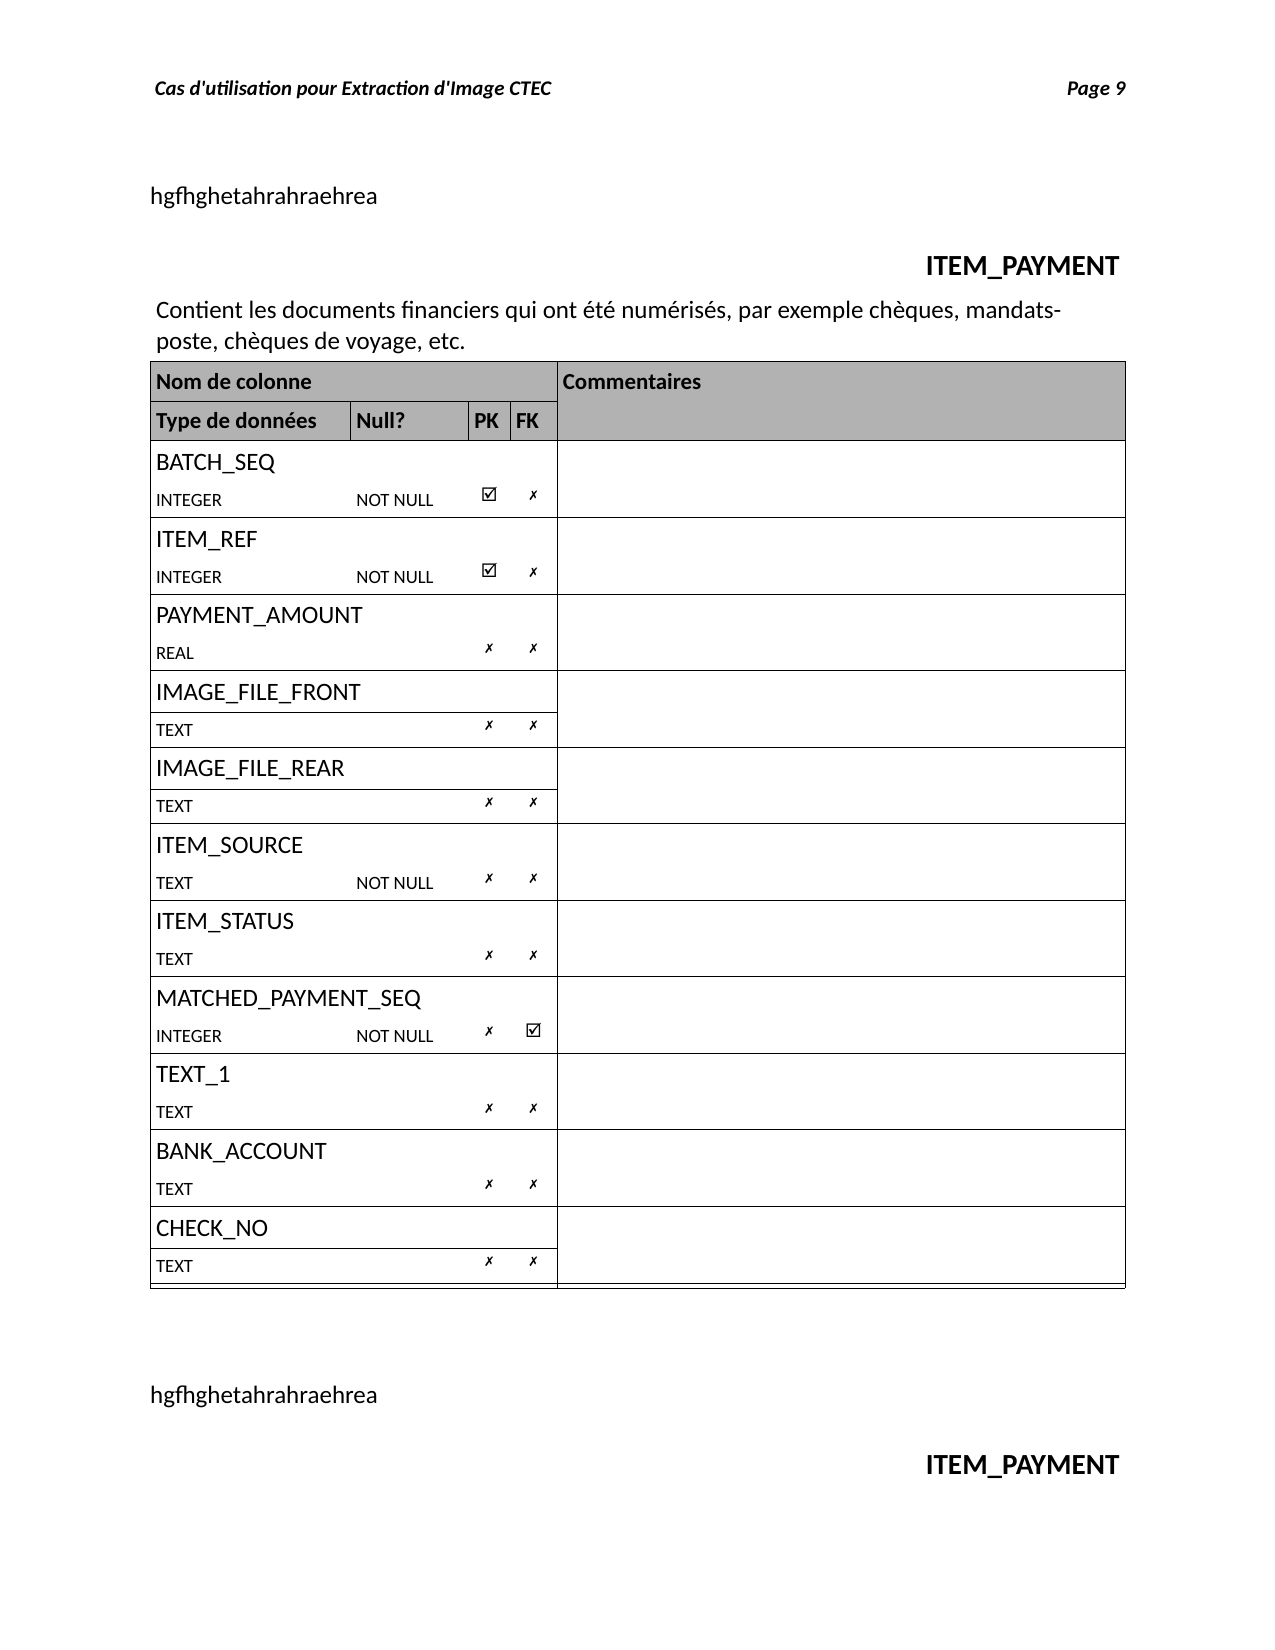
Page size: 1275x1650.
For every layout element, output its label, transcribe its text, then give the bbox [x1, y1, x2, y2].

table_cell INTEGER [151, 559, 350, 593]
table_cell [350, 1171, 468, 1206]
table_cell [558, 518, 1125, 593]
table_cell [558, 441, 1125, 517]
table_cell NOT NULL [350, 1018, 468, 1053]
table_cell NOT NULL [350, 483, 468, 517]
table_cell IMAGE_FILE_FRONT [151, 671, 557, 712]
table_cell NOT NULL [350, 865, 468, 900]
table_cell O [469, 713, 510, 747]
table_cell R [469, 559, 510, 593]
table_cell REAL [151, 636, 350, 670]
table_cell [558, 824, 1125, 900]
table_cell [558, 1054, 1125, 1129]
table_cell CHECK_NO [151, 1207, 557, 1248]
table_cell [558, 977, 1125, 1053]
table_cell TEXT_1 [151, 1054, 557, 1095]
table_cell BATCH_SEQ [151, 441, 557, 482]
table_cell O [510, 636, 557, 670]
table_cell TEXT [151, 1171, 350, 1206]
table_header ITEM_PAYMENT [150, 1440, 1125, 1487]
table_cell [350, 1284, 468, 1288]
table_cell O [510, 1249, 557, 1282]
table_cell O [469, 636, 510, 670]
table_cell O [469, 1249, 510, 1282]
table_cell [558, 901, 1125, 976]
text hgfhghetahrahraehrea [150, 181, 1125, 211]
table_cell O [510, 483, 557, 517]
table_cell [558, 1130, 1125, 1206]
table_header ITEM_PAYMENT [150, 242, 1125, 289]
table_cell ITEM_REF [151, 518, 557, 559]
table_cell [350, 713, 468, 747]
table_cell [350, 1249, 468, 1282]
table_cell O [510, 713, 557, 747]
table_cell Commentaires [558, 362, 1125, 440]
table_cell O [469, 865, 510, 900]
table_cell IMAGE_FILE_REAR [151, 748, 350, 789]
table_cell TEXT [151, 1249, 350, 1282]
table_cell Null? [351, 402, 468, 440]
table_cell O [469, 1095, 510, 1129]
table_cell [350, 1095, 468, 1129]
table_cell NOT NULL [350, 559, 468, 593]
table_cell O [469, 790, 510, 823]
table_cell O [510, 1095, 557, 1129]
table_cell O [510, 790, 557, 823]
table_cell O [510, 559, 557, 593]
table_cell TEXT [151, 942, 350, 976]
table_cell [151, 1284, 350, 1288]
table_cell O [510, 865, 557, 900]
table_cell [558, 748, 1125, 823]
table_cell O [510, 942, 557, 976]
table_cell O [469, 1018, 510, 1053]
table_cell FK [511, 402, 557, 440]
table_cell TEXT [151, 713, 350, 747]
table_cell BANK_ACCOUNT [151, 1130, 557, 1171]
table_cell O [510, 1171, 557, 1206]
table_cell [350, 636, 468, 670]
table_cell [510, 1284, 557, 1288]
table_cell PAYMENT_AMOUNT [151, 595, 557, 636]
table_cell ITEM_SOURCE [151, 824, 557, 865]
table_cell O [469, 1171, 510, 1206]
table_cell [350, 942, 468, 976]
table_cell MATCHED_PAYMENT_SEQ [151, 977, 557, 1018]
table_cell ITEM_STATUS [151, 901, 557, 942]
text hgfhghetahrahraehrea [150, 1379, 1125, 1410]
table_cell [469, 1284, 510, 1288]
table_cell TEXT [151, 865, 350, 900]
table_cell [350, 748, 468, 789]
table_cell O [469, 942, 510, 976]
table_cell [558, 595, 1125, 670]
table_cell [558, 1207, 1125, 1282]
table_cell Nom de colonne [151, 362, 557, 401]
table_cell [350, 790, 468, 823]
table_cell PK [469, 402, 510, 440]
table_cell R [510, 1018, 557, 1053]
table_cell R [469, 483, 510, 517]
table_cell TEXT [151, 1095, 350, 1129]
table_cell Type de données [151, 402, 350, 440]
table_cell [558, 671, 1125, 747]
table_cell TEXT [151, 790, 350, 823]
table_cell [510, 748, 557, 789]
table_cell INTEGER [151, 483, 350, 517]
table_cell [469, 748, 510, 789]
table_cell [558, 1284, 1125, 1288]
table_cell INTEGER [151, 1018, 350, 1053]
table_cell Contient les documents financiers qui ont été numérisés, par exemple chèques, mandats-poste, chèques de voyage, etc. [150, 289, 1125, 361]
